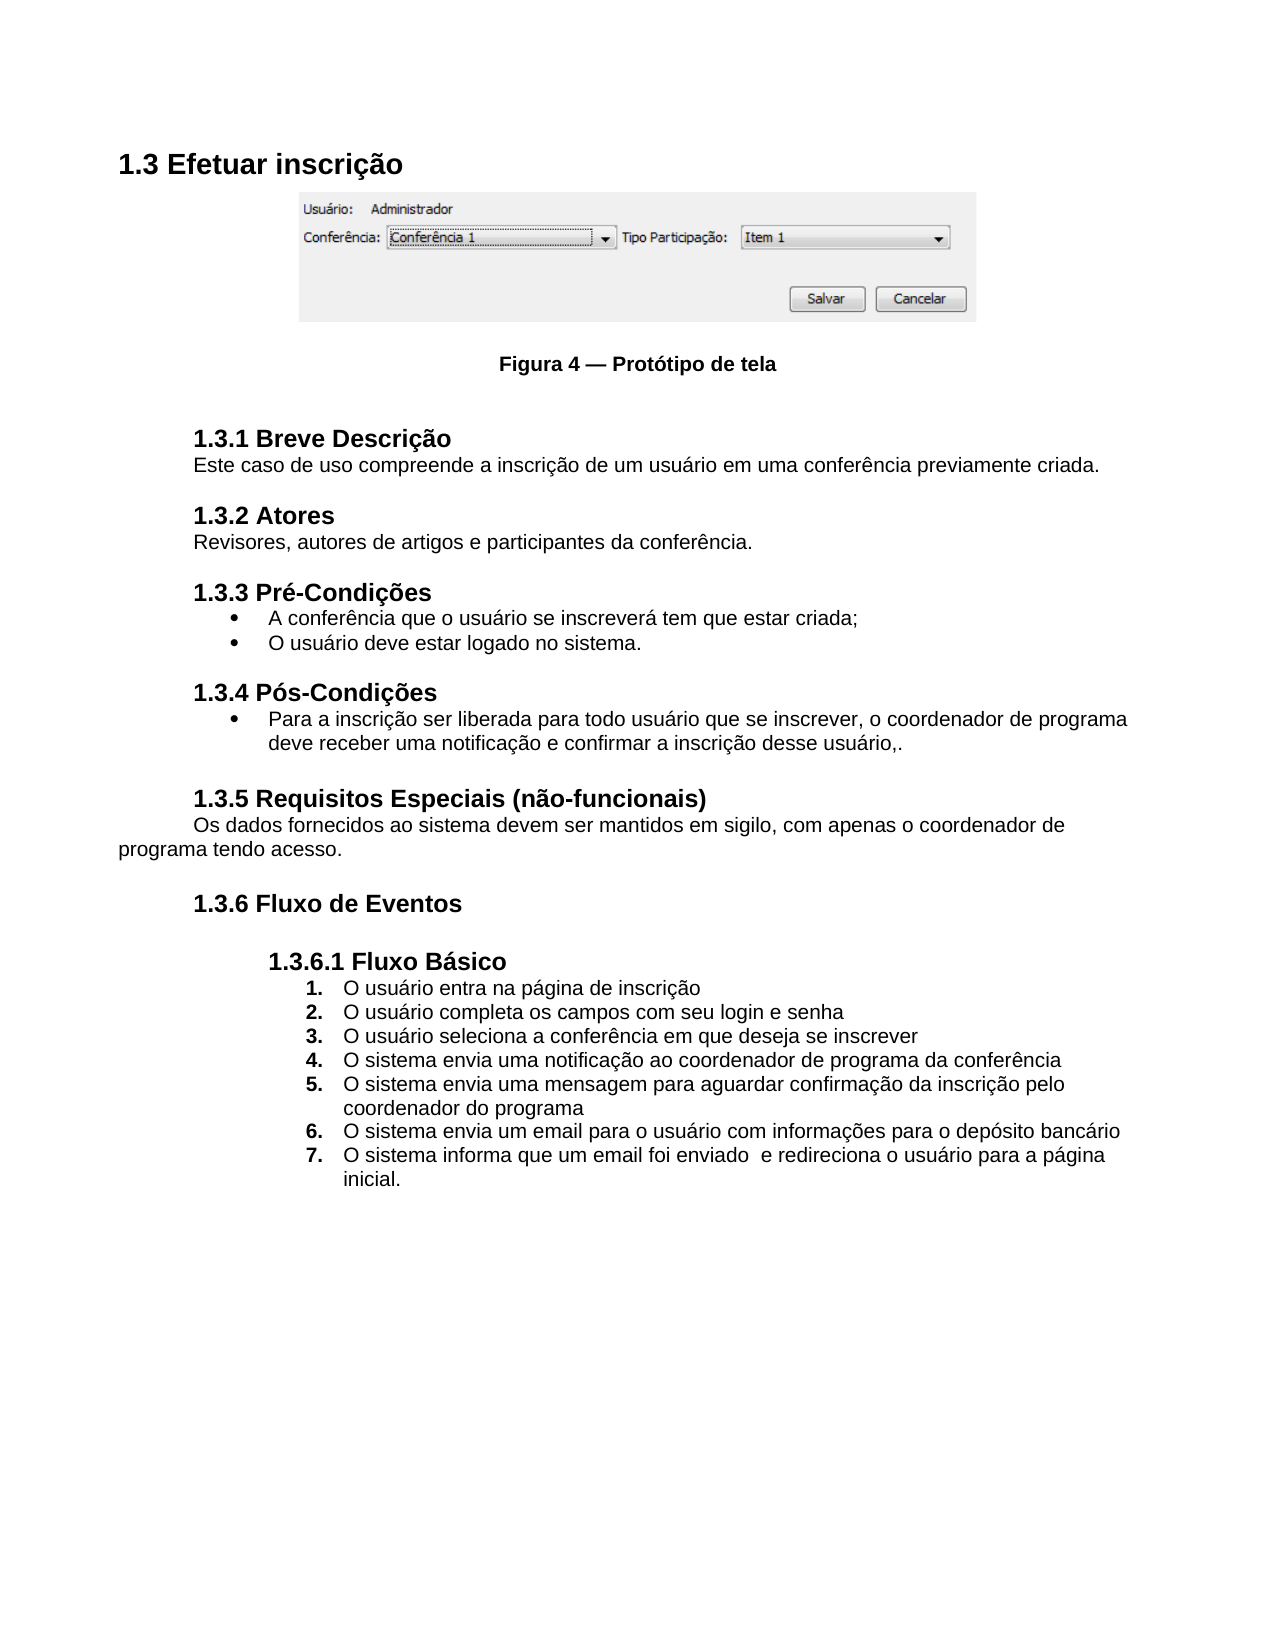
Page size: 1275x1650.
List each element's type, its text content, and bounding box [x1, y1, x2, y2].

list Para a inscrição ser liberada para todo usuário que se inscrever, o coordenador de programa deve receber uma notificação e confirmar a inscrição desse usuário,. [231, 707, 1157, 755]
text Revisores, autores de artigos e participantes da conferência. [118, 529, 1157, 553]
picture [298, 192, 977, 322]
list O sistema envia uma notificação ao coordenador de programa da conferência [306, 1047, 1157, 1071]
text 1.3 Efetuar inscrição [118, 147, 1157, 180]
text 1.3.6 Fluxo de Eventos [118, 889, 1157, 918]
text 1.3.1 Breve Descrição [118, 424, 1157, 453]
list O usuário completa os campos com seu login e senha [306, 999, 1157, 1023]
text 1.3.5 Requisitos Especiais (não-funcionais) [118, 784, 1157, 813]
list O sistema informa que um email foi enviado e redireciona o usuário para a página inicial. [306, 1143, 1157, 1191]
text 1.3.3 Pré-Condições [118, 577, 1157, 606]
text 1.3.6.1 Fluxo Básico [118, 947, 1157, 976]
list O sistema envia um email para o usuário com informações para o depósito bancário [306, 1119, 1157, 1143]
list A conferência que o usuário se inscreverá tem que estar criada; [231, 606, 1157, 630]
text 1.3.4 Pós-Condições [118, 678, 1157, 707]
list O usuário entra na página de inscrição [306, 976, 1157, 999]
list O usuário seleciona a conferência em que deseja se inscrever [306, 1023, 1157, 1047]
text Este caso de uso compreende a inscrição de um usuário em uma conferência previamente criada. [118, 453, 1157, 477]
text Os dados fornecidos ao sistema devem ser mantidos em sigilo, com apenas o coordenador de programa tendo acesso. [118, 813, 1157, 861]
text 1.3.2 Atores [118, 501, 1157, 529]
text Figura 4 — Protótipo de tela [118, 352, 1157, 376]
list O sistema envia uma mensagem para aguardar confirmação da inscrição pelo coordenador do programa [306, 1071, 1157, 1119]
list O usuário deve estar logado no sistema. [231, 630, 1157, 654]
